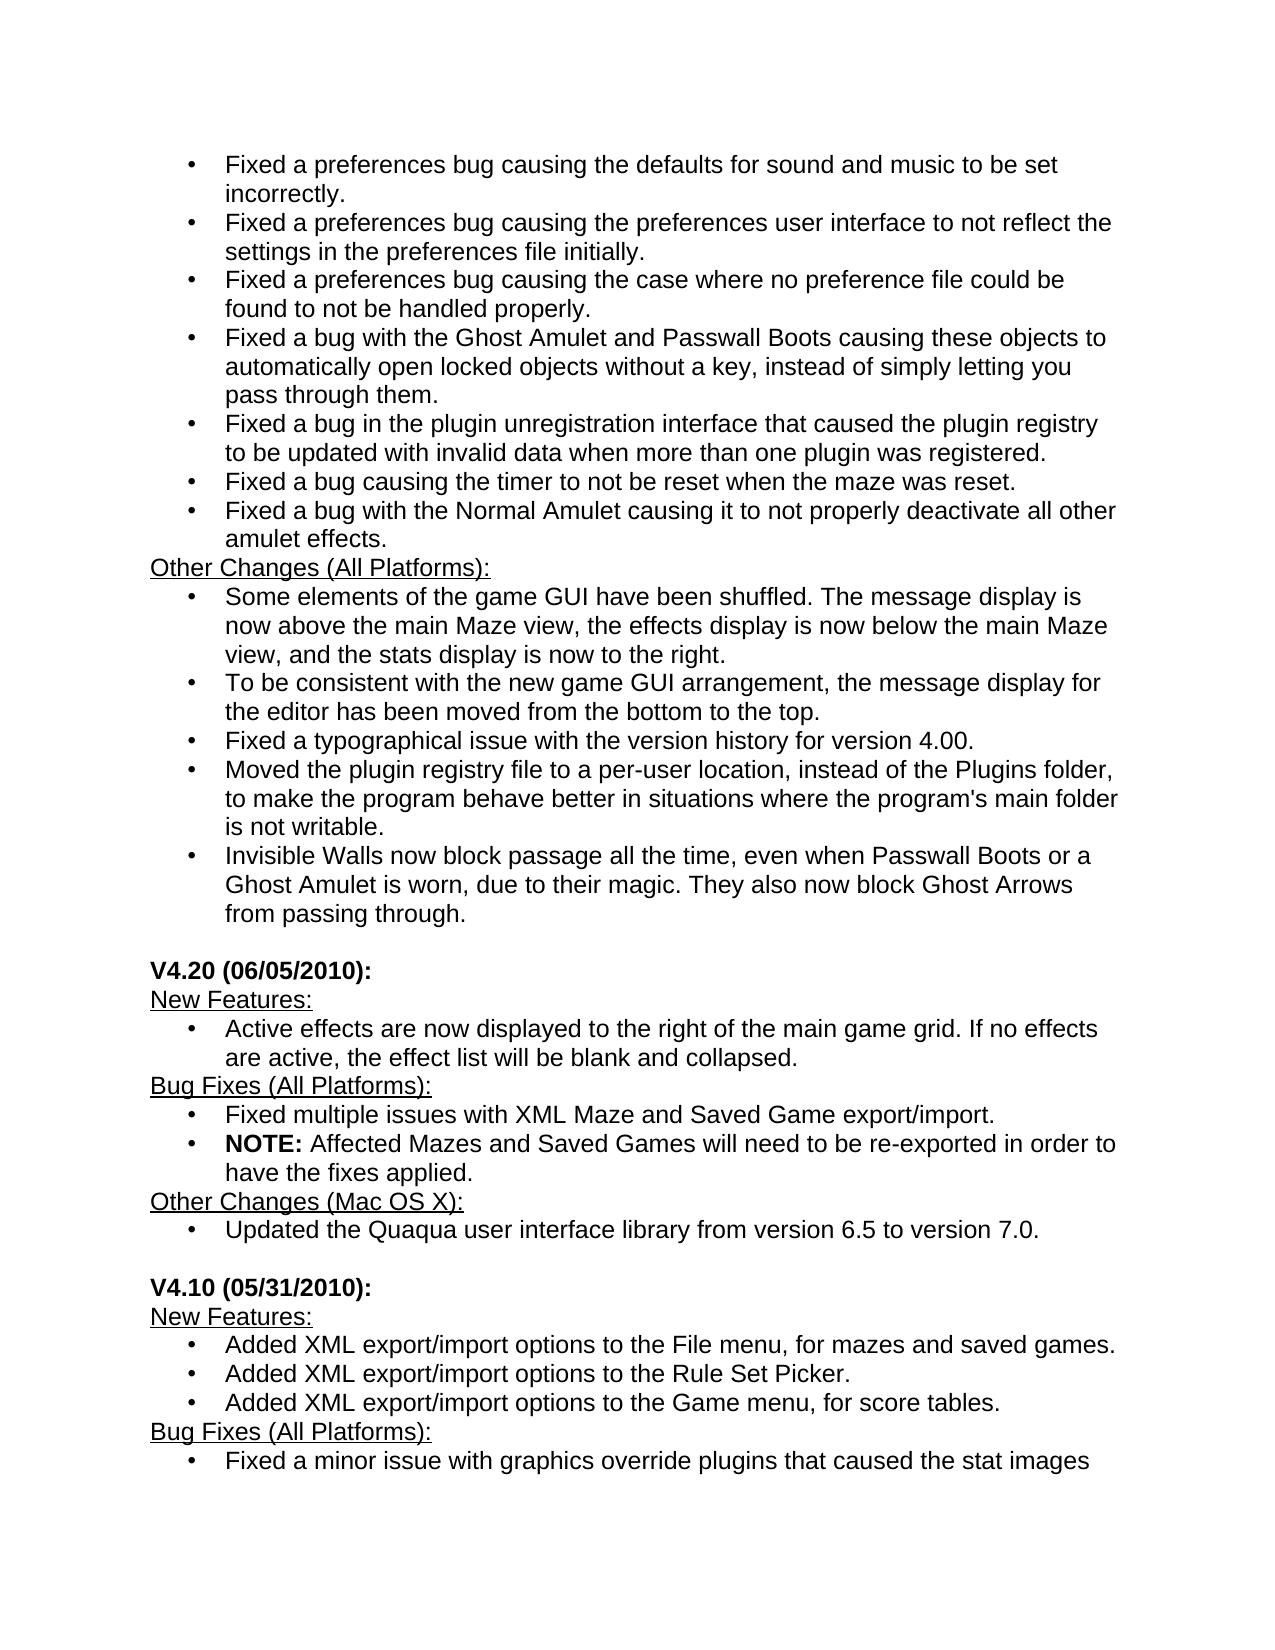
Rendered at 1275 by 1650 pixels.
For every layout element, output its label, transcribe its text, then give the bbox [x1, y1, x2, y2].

list Fixed a minor issue with graphics override plugins that caused the stat images [187, 1446, 1125, 1474]
text Other Changes (Mac OS X): [150, 1187, 1125, 1215]
list Fixed a bug in the plugin unregistration interface that caused the plugin registry to be updated with invalid data when more than one plugin was registered. [187, 409, 1125, 467]
list Fixed a preferences bug causing the preferences user interface to not reflect the settings in the preferences file initially. [187, 208, 1125, 265]
text New Features: [150, 1302, 1125, 1330]
text New Features: [150, 985, 1125, 1014]
list Moved the plugin registry file to a per-user location, instead of the Plugins folder, to make the program behave better in situations where the program's main folder is not writable. [187, 755, 1125, 841]
text Bug Fixes (All Platforms): [150, 1071, 1125, 1100]
list To be consistent with the new game GUI arrangement, the message display for the editor has been moved from the bottom to the top. [187, 668, 1125, 726]
list Fixed a preferences bug causing the case where no preference file could be found to not be handled properly. [187, 265, 1125, 323]
list Fixed a bug causing the timer to not be reset when the maze was reset. [187, 467, 1125, 496]
list Updated the Quaqua user interface library from version 6.5 to version 7.0. [187, 1215, 1125, 1244]
list Fixed a preferences bug causing the defaults for sound and music to be set incorrectly. [187, 150, 1125, 208]
text Bug Fixes (All Platforms): [150, 1417, 1125, 1446]
list Added XML export/import options to the Game menu, for score tables. [187, 1388, 1125, 1417]
list Fixed a bug with the Ghost Amulet and Passwall Boots causing these objects to automatically open locked objects without a key, instead of simply letting you pass through them. [187, 323, 1125, 409]
text V4.20 (06/05/2010): [150, 956, 1125, 985]
list Fixed a typographical issue with the version history for version 4.00. [187, 726, 1125, 755]
list Invisible Walls now block passage all the time, even when Passwall Boots or a Ghost Amulet is worn, due to their magic. They also now block Ghost Arrows from passing through. [187, 841, 1125, 927]
list Active effects are now displayed to the right of the main game grid. If no effects are active, the effect list will be blank and collapsed. [187, 1014, 1125, 1071]
list Some elements of the game GUI have been shuffled. The message display is now above the main Maze view, the effects display is now below the main Maze view, and the stats display is now to the right. [187, 582, 1125, 668]
list NOTE: Affected Mazes and Saved Games will need to be re-exported in order to have the fixes applied. [187, 1129, 1125, 1187]
text V4.10 (05/31/2010): [150, 1273, 1125, 1302]
list Fixed multiple issues with XML Maze and Saved Game export/import. [187, 1100, 1125, 1129]
list Added XML export/import options to the File menu, for mazes and saved games. [187, 1330, 1125, 1359]
text Other Changes (All Platforms): [150, 553, 1125, 582]
list Fixed a bug with the Normal Amulet causing it to not properly deactivate all other amulet effects. [187, 496, 1125, 553]
list Added XML export/import options to the Rule Set Picker. [187, 1359, 1125, 1388]
